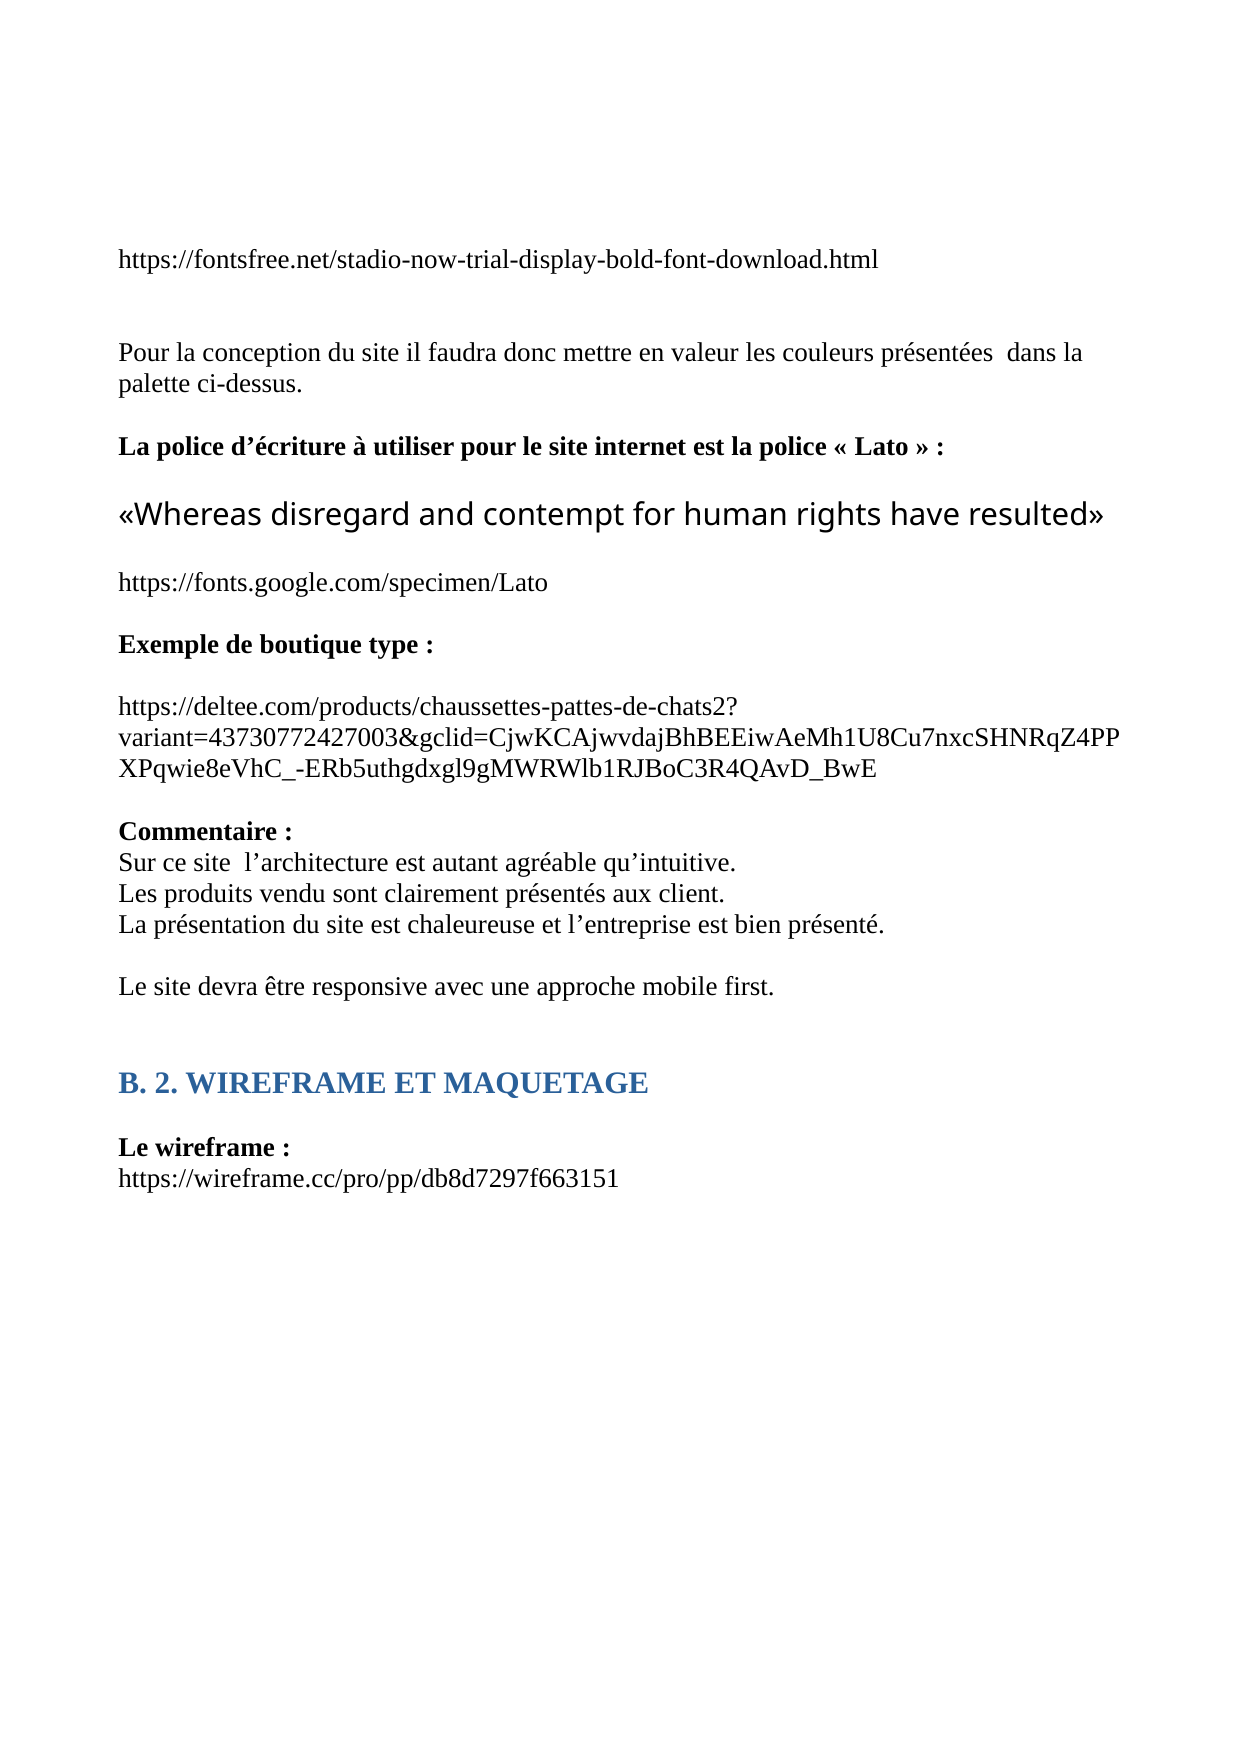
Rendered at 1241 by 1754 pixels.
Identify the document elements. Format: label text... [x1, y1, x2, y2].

text Le wireframe : [118, 1131, 1122, 1162]
text https://wireframe.cc/pro/pp/db8d7297f663151 [118, 1162, 1122, 1193]
text Sur ce site l’architecture est autant agréable qu’intuitive. [118, 846, 1122, 877]
text «Whereas disregard and contempt for human rights have resulted» [118, 492, 1122, 534]
text Pour la conception du site il faudra donc mettre en valeur les couleurs présentées dans la palette ci-dessus. [118, 336, 1122, 398]
text B. 2. WIREFRAME ET MAQUETAGE [118, 1064, 1122, 1100]
text Les produits vendu sont clairement présentés aux client. [118, 877, 1122, 908]
text https://deltee.com/products/chaussettes-pattes-de-chats2?variant=43730772427003&gclid=CjwKCAjwvdajBhBEEiwAeMh1U8Cu7nxcSHNRqZ4PPXPqwie8eVhC_-ERb5uthgdxgl9gMWRWlb1RJBoC3R4QAvD_BwE [118, 690, 1122, 784]
text La police d’écriture à utiliser pour le site internet est la police « Lato » : [118, 429, 1122, 461]
text Exemple de boutique type : [118, 628, 1122, 659]
text Commentaire : [118, 815, 1122, 846]
text Le site devra être responsive avec une approche mobile first. [118, 971, 1122, 1002]
text La présentation du site est chaleureuse et l’entreprise est bien présenté. [118, 908, 1122, 939]
text https://fontsfree.net/stadio-now-trial-display-bold-font-download.html [118, 243, 1122, 274]
text https://fonts.google.com/specimen/Lato [118, 566, 1122, 597]
